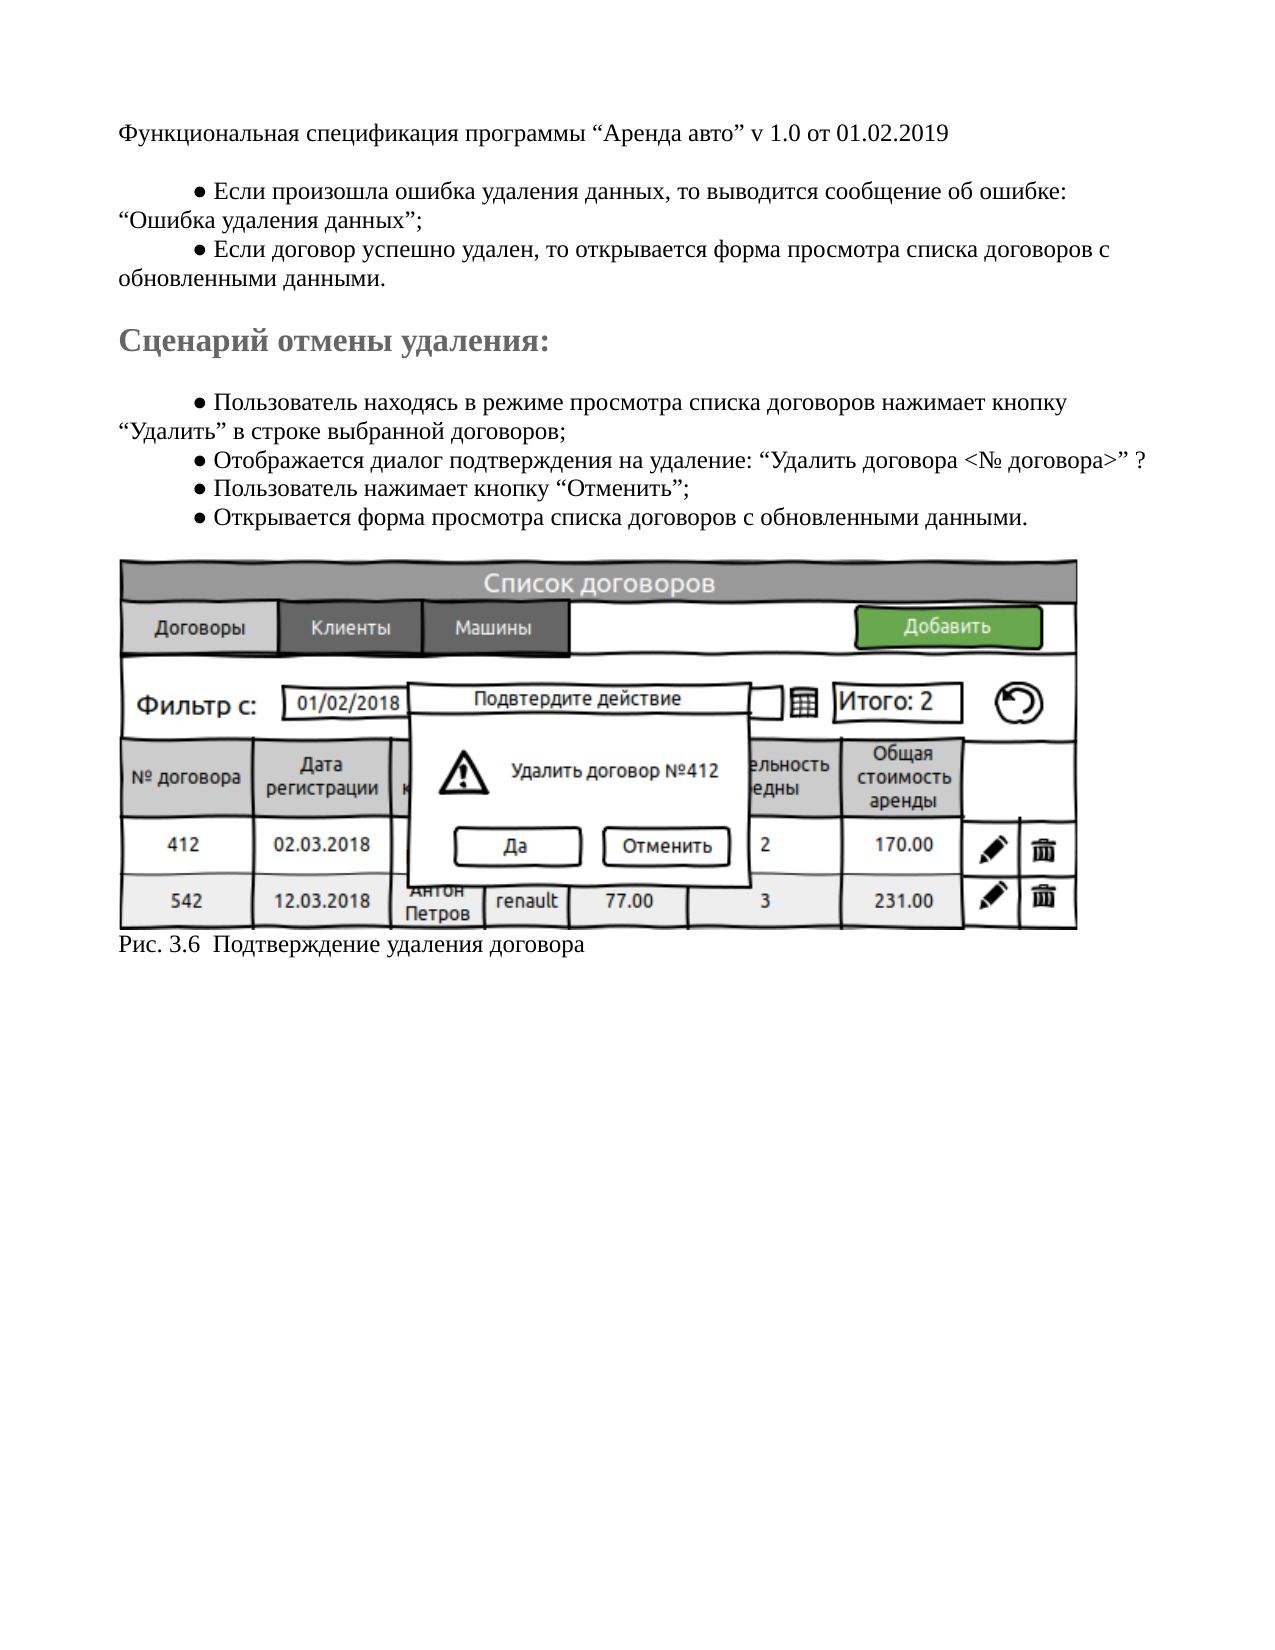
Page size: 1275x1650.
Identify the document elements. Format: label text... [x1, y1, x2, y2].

text ● Отображается диалог подтверждения на удаление: “Удалить договора <№ договора>” ? [118, 445, 1157, 473]
text Рис. 3.6 Подтверждение удаления договора [118, 531, 1157, 958]
text ● Пользователь находясь в режиме просмотра списка договоров нажимает кнопку “Удалить” в строке выбранной договоров; [118, 387, 1157, 445]
text ● Открывается форма просмотра списка договоров с обновленными данными. [118, 502, 1157, 531]
text ● Пользователь нажимает кнопку “Отменить”; [118, 473, 1157, 502]
text ● Если произошла ошибка удаления данных, то выводится сообщение об ошибке: “Ошибка удаления данных”; [118, 176, 1157, 234]
text Сценарий отмены удаления: [118, 320, 1157, 358]
picture [119, 559, 1078, 930]
text ● Если договор успешно удален, то открывается форма просмотра списка договоров с обновленными данными. [118, 234, 1157, 291]
